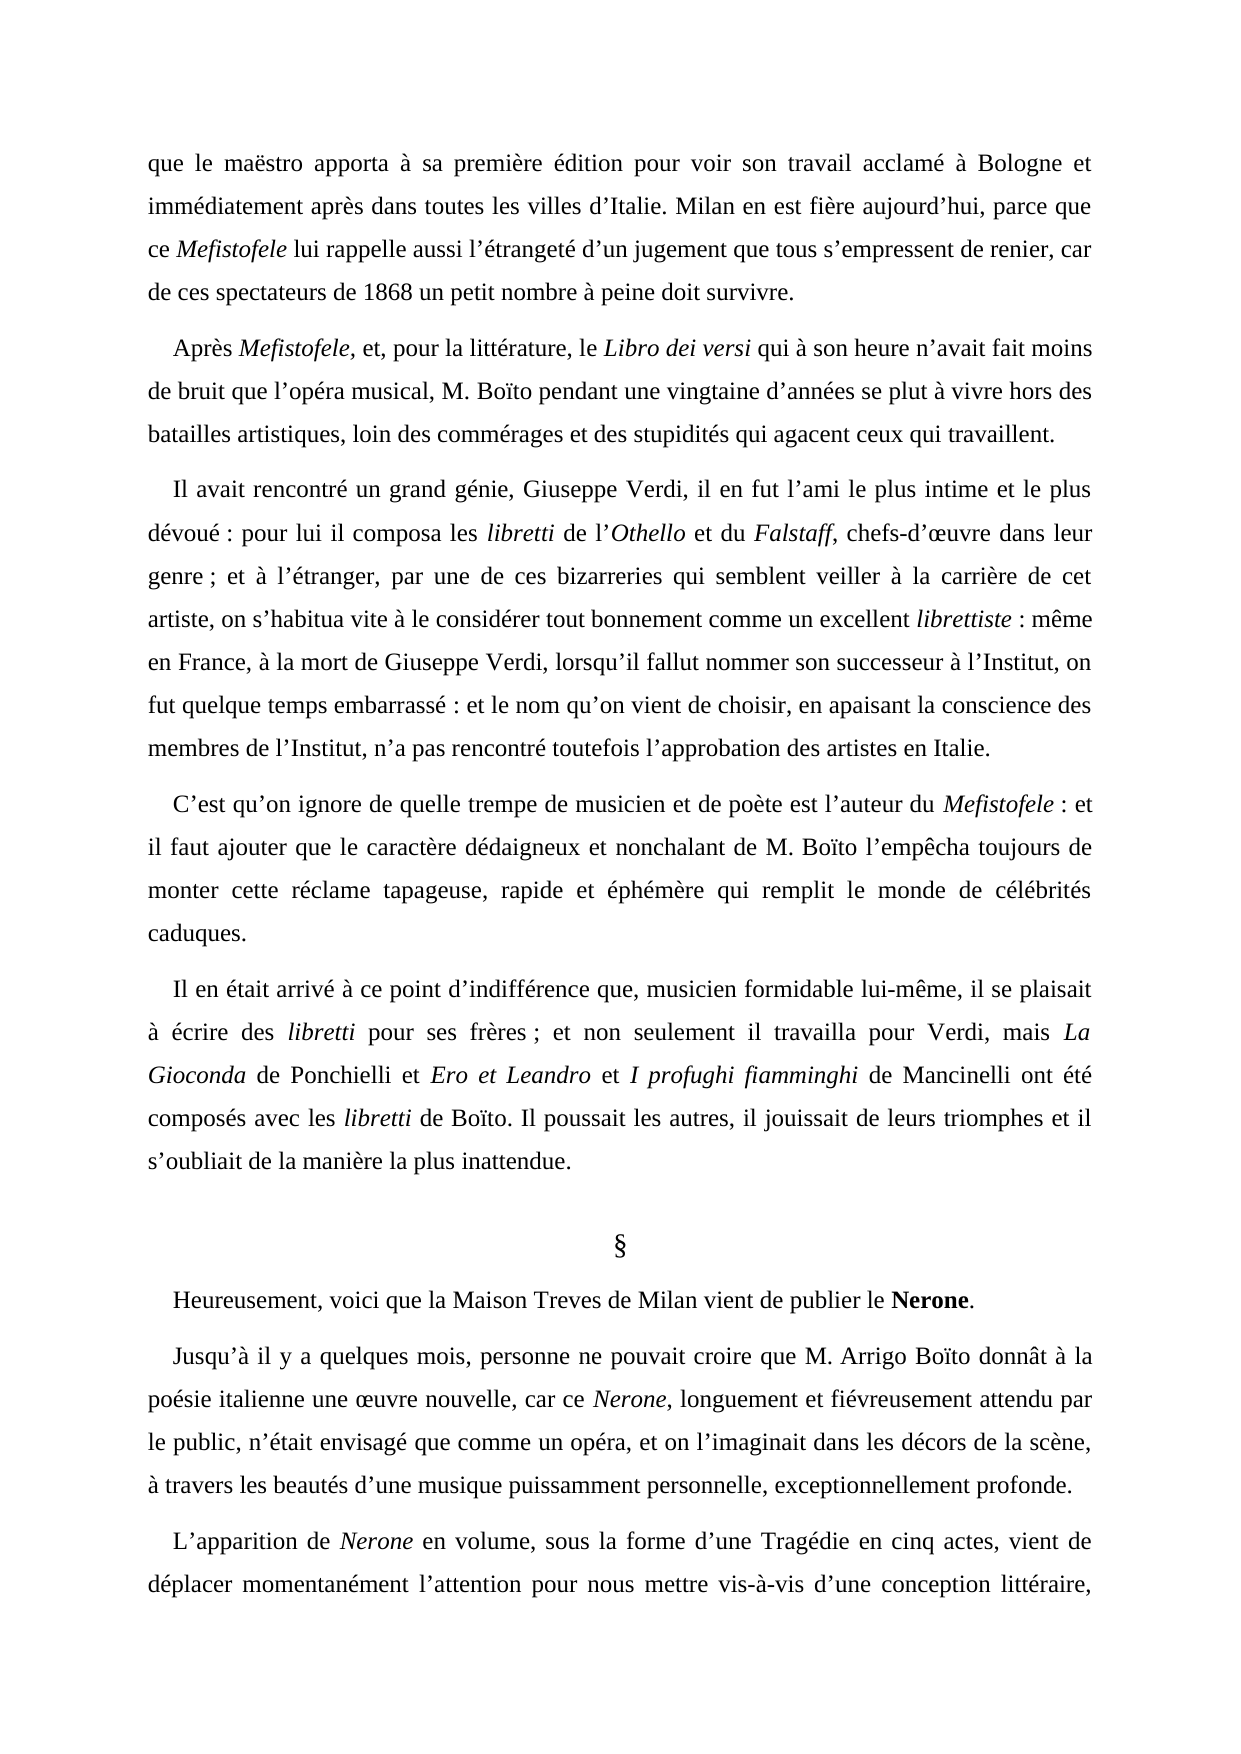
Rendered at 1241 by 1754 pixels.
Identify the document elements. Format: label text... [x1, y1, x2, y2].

text Heureusement, voici que la Maison Treves de Milan vient de publier le Nerone. [148, 1286, 1093, 1314]
text § [148, 1227, 1093, 1261]
text C’est qu’on ignore de quelle trempe de musicien et de poète est l’auteur du Mefistofele : et il faut ajouter que le caractère dédaigneux et nonchalant de M. Boïto l’empêcha toujours de monter cette réclame tapageuse, rapide et éphémère qui remplit le monde de célébrités caduques. [148, 789, 1093, 947]
text L’apparition de Nerone en volume, sous la forme d’une Tragédie en cinq actes, vient de déplacer momentanément l’attention pour nous mettre vis-à-vis d’une conception littéraire, [148, 1526, 1093, 1598]
text Il avait rencontré un grand génie, Giuseppe Verdi, il en fut l’ami le plus intime et le plus dévoué : pour lui il composa les libretti de l’Othello et du Falstaff, chefs-d’œuvre dans leur genre ; et à l’étranger, par une de ces bizarreries qui semblent veiller à la carrière de cet artiste, on s’habitua vite à le considérer tout bonnement comme un excellent librettiste : même en France, à la mort de Giuseppe Verdi, lorsqu’il fallut nommer son successeur à l’Institut, on fut quelque temps embarrassé : et le nom qu’on vient de choisir, en apaisant la conscience des membres de l’Institut, n’a pas rencontré toutefois l’approbation des artistes en Italie. [148, 474, 1093, 762]
text que le maëstro apporta à sa première édition pour voir son travail acclamé à Bologne et immédiatement après dans toutes les villes d’Italie. Milan en est fière aujourd’hui, parce que ce Mefistofele lui rappelle aussi l’étrangeté d’un jugement que tous s’empressent de renier, car de ces spectateurs de 1868 un petit nombre à peine doit survivre. [148, 148, 1093, 306]
text Après Mefistofele, et, pour la littérature, le Libro dei versi qui à son heure n’avait fait moins de bruit que l’opéra musical, M. Boïto pendant une vingtaine d’années se plut à vivre hors des batailles artistiques, loin des commérages et des stupidités qui agacent ceux qui travaillent. [148, 333, 1093, 448]
text Il en était arrivé à ce point d’indifférence que, musicien formidable lui-même, il se plaisait à écrire des libretti pour ses frères ; et non seulement il travailla pour Verdi, mais La Gioconda de Ponchielli et Ero et Leandro et I profughi fiamminghi de Mancinelli ont été composés avec les libretti de Boïto. Il poussait les autres, il jouissait de leurs triomphes et il s’oubliait de la manière la plus inattendue. [148, 974, 1093, 1175]
text Jusqu’à il y a quelques mois, personne ne pouvait croire que M. Arrigo Boïto donnât à la poésie italienne une œuvre nouvelle, car ce Nerone, longuement et fiévreusement attendu par le public, n’était envisagé que comme un opéra, et on l’imaginait dans les décors de la scène, à travers les beautés d’une musique puissamment personnelle, exceptionnellement profonde. [148, 1341, 1093, 1499]
